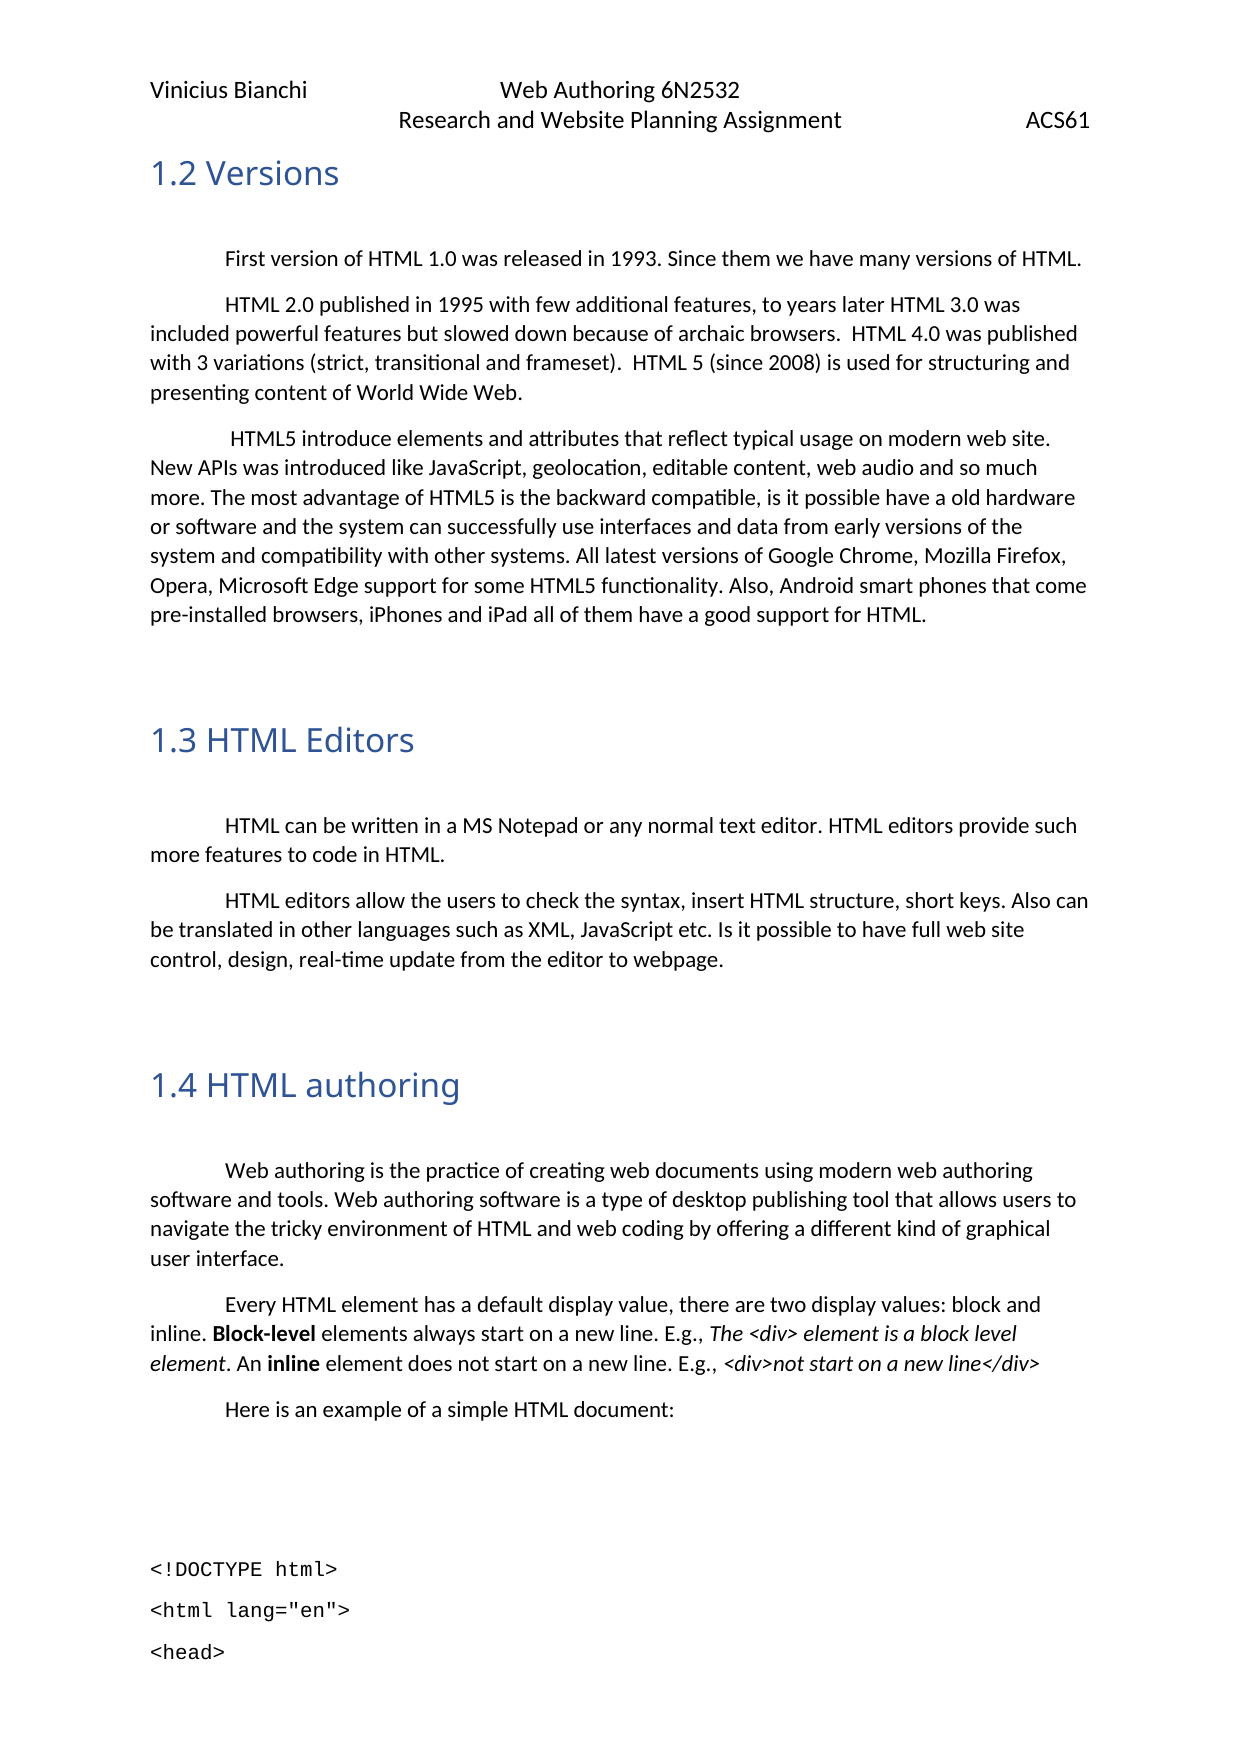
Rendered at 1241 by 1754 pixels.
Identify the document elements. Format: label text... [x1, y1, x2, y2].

text Every HTML element has a default display value, there are two display values: block and inline. Block-level elements always start on a new line. E.g., The <div> element is a block level element. An inline element does not start on a new line. E.g., <div>not start on a new line</div> [150, 1290, 1090, 1377]
text Web authoring is the practice of creating web documents using modern web authoring software and tools. Web authoring software is a type of desktop publishing tool that allows users to navigate the tricky environment of HTML and web coding by offering a different kind of graphical user interface. [150, 1156, 1090, 1272]
subtitle 1.2 Versions [150, 150, 1090, 195]
subtitle 1.4 HTML authoring [150, 1062, 1090, 1107]
text Here is an example of a simple HTML document: [150, 1395, 1090, 1423]
text <!DOCTYPE html> [150, 1559, 1090, 1583]
text HTML 2.0 published in 1995 with few additional features, to years later HTML 3.0 was included powerful features but slowed down because of archaic browsers. HTML 4.0 was published with 3 variations (strict, transitional and frameset). HTML 5 (since 2008) is used for structuring and presenting content of World Wide Web. [150, 290, 1090, 406]
text HTML editors allow the users to check the syntax, insert HTML structure, short keys. Also can be translated in other languages such as XML, JavaScript etc. Is it possible to have full web site control, design, real-time update from the editor to webpage. [150, 886, 1090, 973]
text <html lang="en"> [150, 1600, 1090, 1624]
text <head> [150, 1642, 1090, 1666]
text HTML can be written in a MS Notepad or any normal text editor. HTML editors provide such more features to code in HTML. [150, 811, 1090, 868]
text First version of HTML 1.0 was released in 1993. Since them we have many versions of HTML. [150, 244, 1090, 272]
text HTML5 introduce elements and attributes that reflect typical usage on modern web site. New APIs was introduced like JavaScript, geolocation, editable content, web audio and so much more. The most advantage of HTML5 is the backward compatible, is it possible have a old hardware or software and the system can successfully use interfaces and data from early versions of the system and compatibility with other systems. All latest versions of Google Chrome, Mozilla Firefox, Opera, Microsoft Edge support for some HTML5 functionality. Also, Android smart phones that come pre-installed browsers, iPhones and iPad all of them have a good support for HTML. [150, 424, 1090, 628]
subtitle 1.3 HTML Editors [150, 717, 1090, 763]
